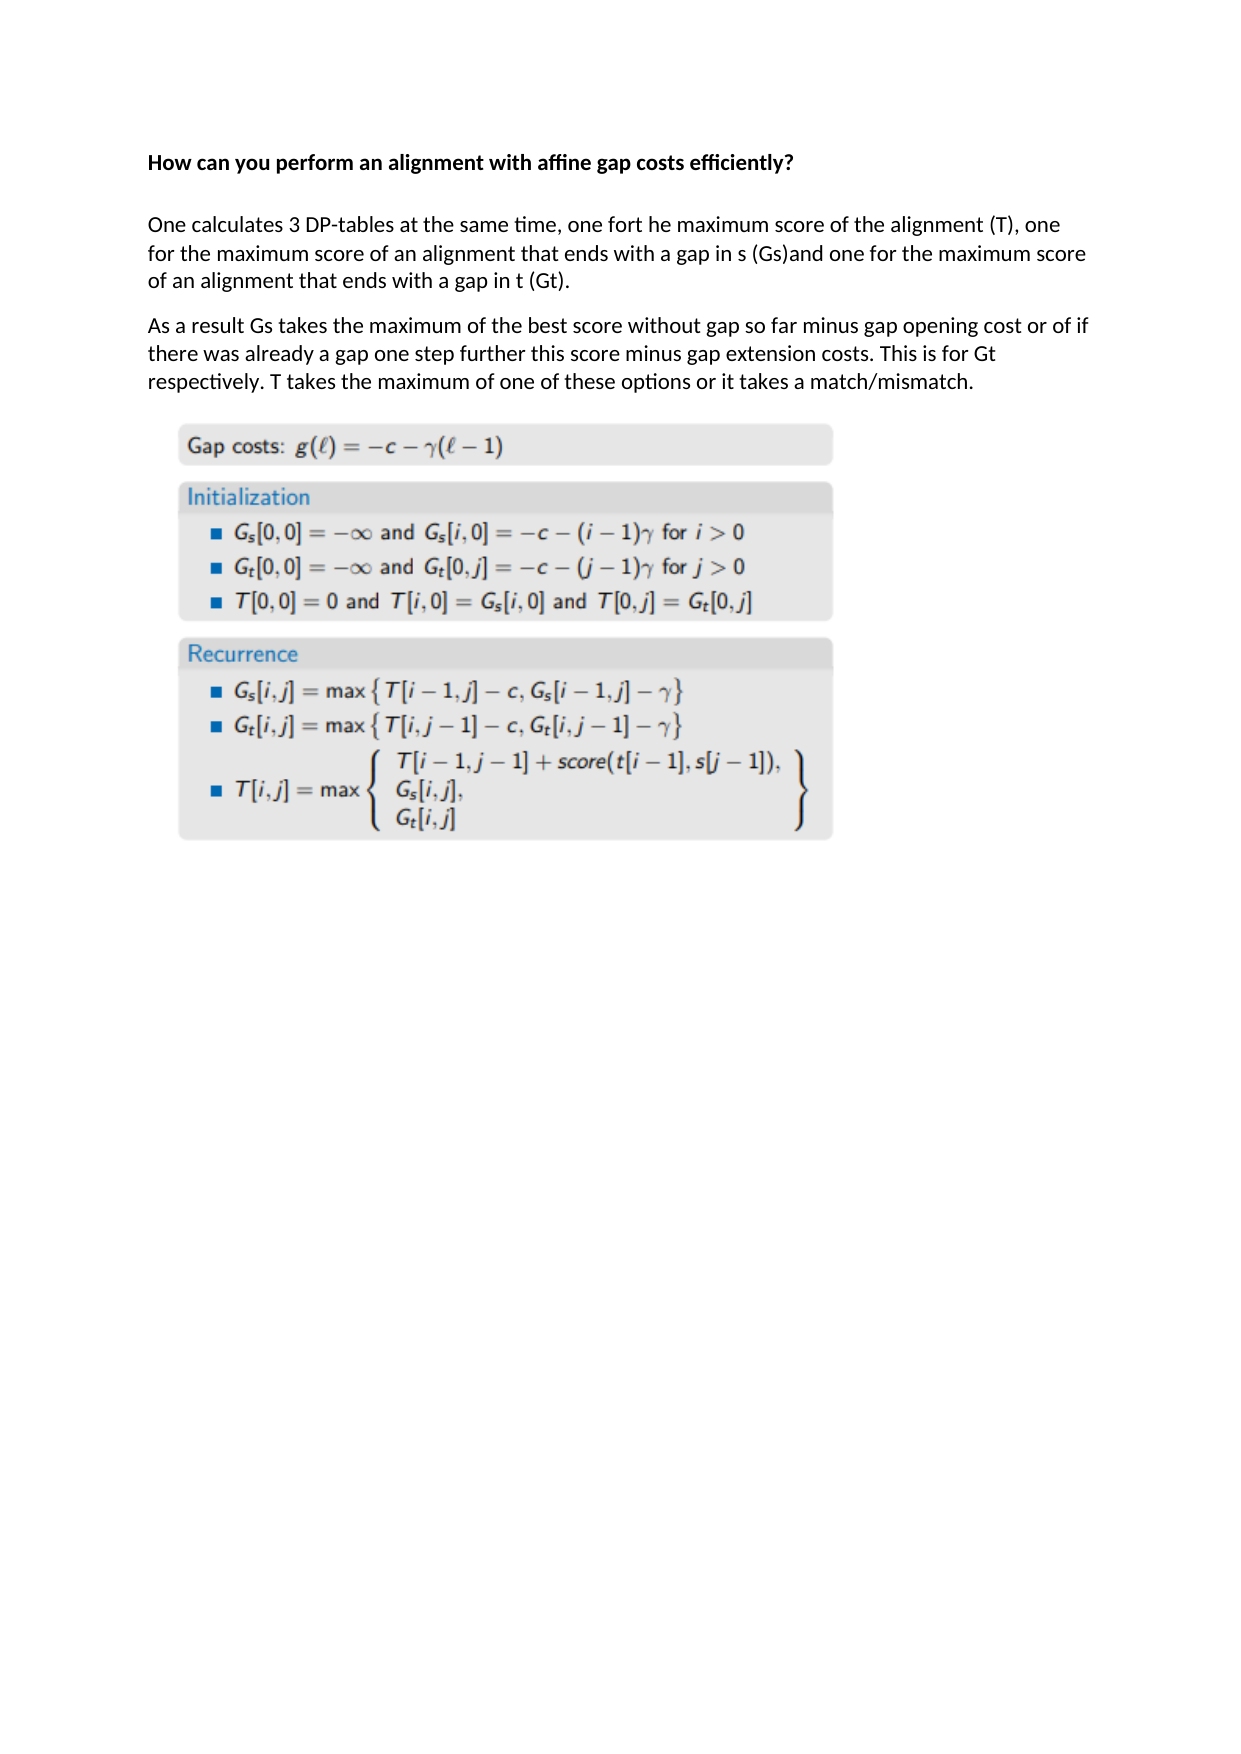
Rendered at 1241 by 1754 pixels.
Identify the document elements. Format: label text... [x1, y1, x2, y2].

text As a result Gs takes the maximum of the best score without gap so far minus gap opening cost or of if there was already a gap one step further this score minus gap extension costs. This is for Gt respectively. T takes the maximum of one of these options or it takes a match/mismatch. [148, 311, 1093, 395]
text One calculates 3 DP-tables at the same time, one fort he maximum score of the alignment (T), one for the maximum score of an alignment that ends with a gap in s (Gs)and one for the maximum score of an alignment that ends with a gap in t (Gt). [148, 211, 1093, 295]
picture [147, 412, 840, 847]
text How can you perform an alignment with affine gap costs efficiently? [148, 148, 1093, 176]
